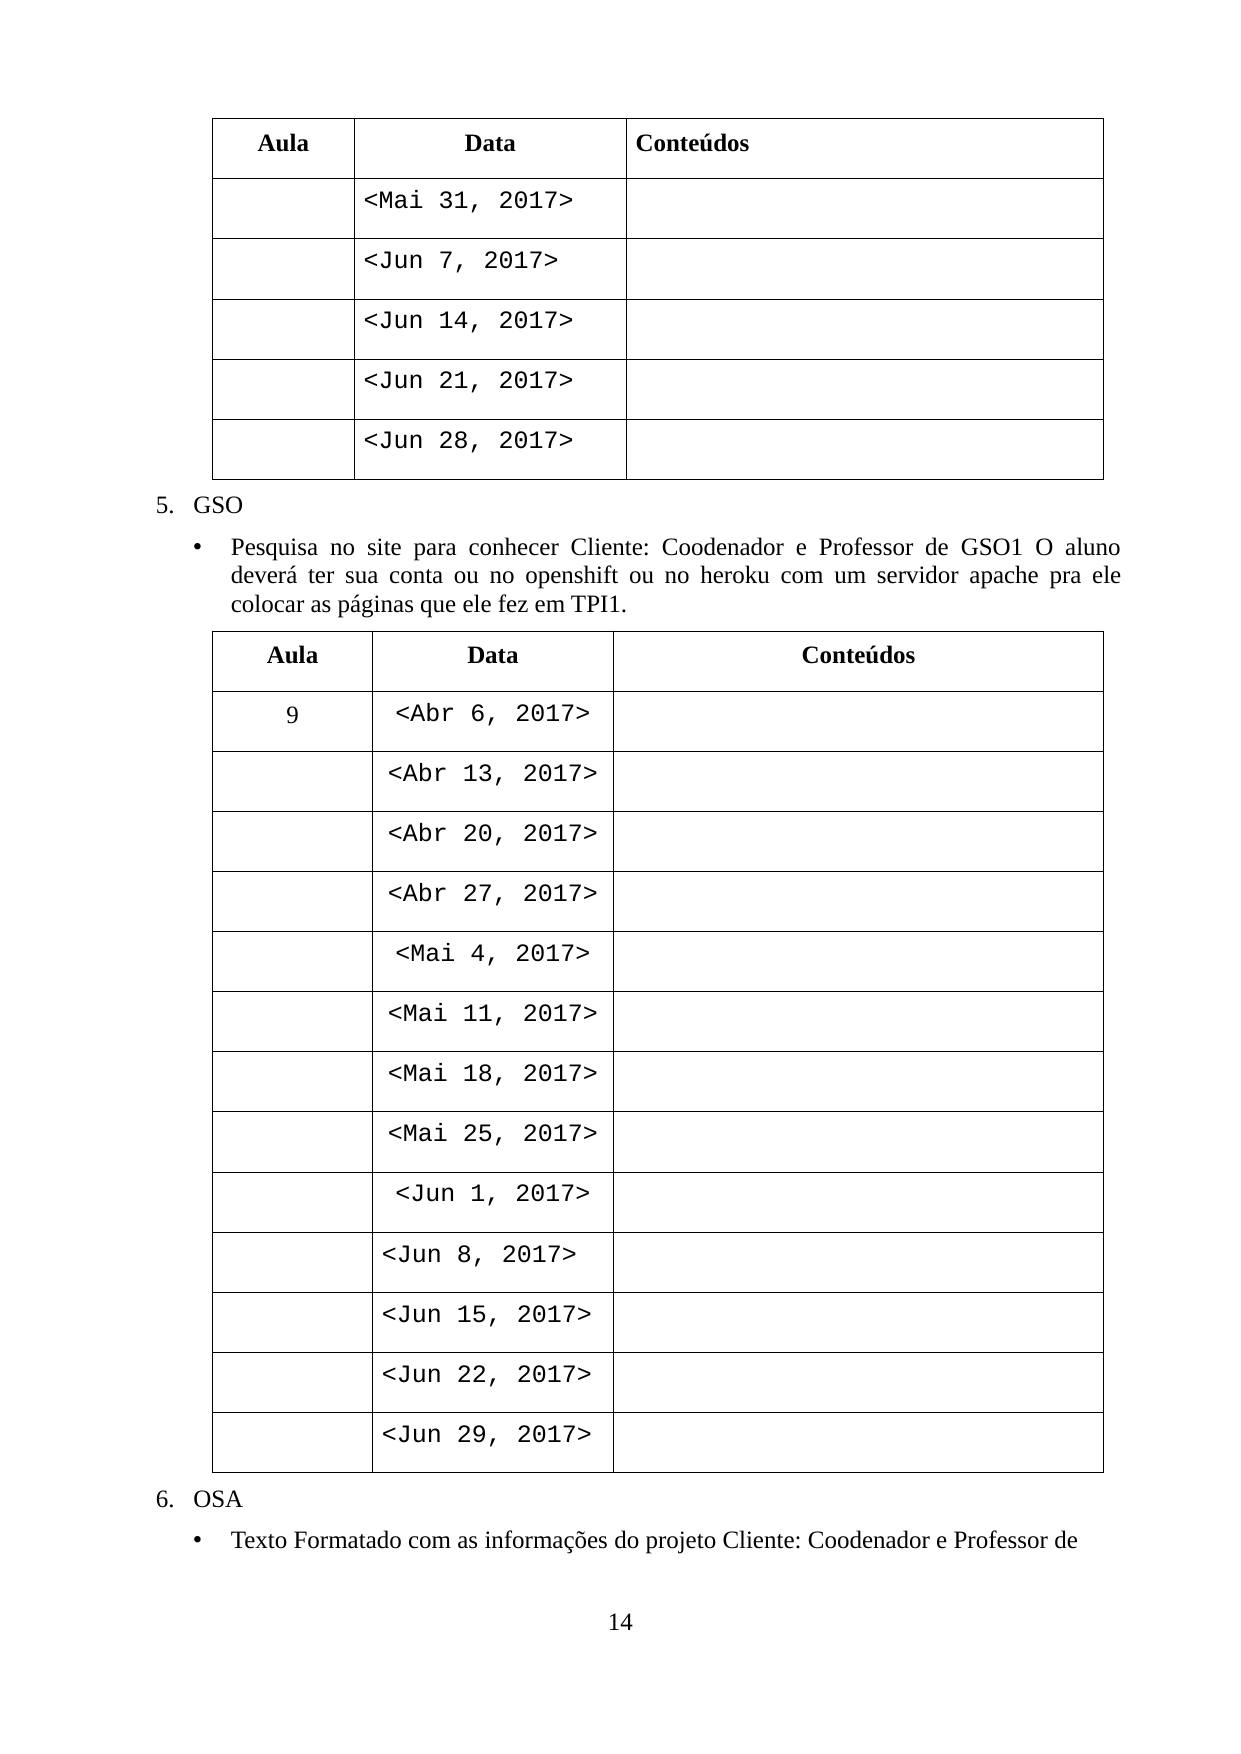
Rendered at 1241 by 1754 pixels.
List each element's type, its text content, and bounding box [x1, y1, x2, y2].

table_cell [627, 360, 1103, 419]
table_cell <Jun 21, 2017> [355, 360, 626, 419]
table_cell [614, 1112, 1103, 1172]
table_cell <Abr 13, 2017> [373, 752, 613, 811]
table_cell [213, 812, 372, 871]
table_cell <Jun 15, 2017> [373, 1293, 613, 1352]
table_header Data [355, 119, 626, 178]
table_cell <Mai 31, 2017> [355, 179, 626, 238]
table_cell <Jun 22, 2017> [373, 1353, 613, 1412]
list Pesquisa no site para conhecer Cliente: Coodenador e Professor de GSO1 O aluno deverá ter sua conta ou no openshift ou no heroku com um servidor apache pra ele colocar as páginas que ele fez em TPI1. [193, 532, 1122, 618]
table_cell [213, 752, 372, 811]
table_cell <Abr 20, 2017> [373, 812, 613, 871]
table_cell [614, 932, 1103, 991]
table_header Conteúdos [614, 632, 1103, 691]
table_cell [213, 179, 354, 238]
table_header Data [373, 632, 613, 691]
table_cell <Jun 1, 2017> [373, 1173, 613, 1232]
table_cell [213, 992, 372, 1051]
table_cell [614, 1233, 1103, 1292]
table_cell [614, 692, 1103, 751]
table_cell [614, 1413, 1103, 1472]
table_cell [213, 1233, 372, 1292]
table_header Aula [213, 632, 372, 691]
table_header Aula [213, 119, 354, 178]
table_cell [614, 1052, 1103, 1111]
table_cell [213, 1293, 372, 1352]
table_cell [627, 179, 1103, 238]
table_cell [213, 420, 354, 479]
table_cell [213, 239, 354, 298]
table_cell <Abr 6, 2017> [373, 692, 613, 751]
table_cell <Jun 8, 2017> [373, 1233, 613, 1292]
table_cell [627, 420, 1103, 479]
table_cell [213, 1173, 372, 1232]
table_cell <Jun 7, 2017> [355, 239, 626, 298]
list GSO [156, 491, 1122, 519]
table_cell <Jun 14, 2017> [355, 300, 626, 358]
table_cell [213, 300, 354, 358]
table_cell <Mai 4, 2017> [373, 932, 613, 991]
table_cell <Mai 25, 2017> [373, 1112, 613, 1172]
table_cell <Mai 11, 2017> [373, 992, 613, 1051]
table_cell [213, 1413, 372, 1472]
list Texto Formatado com as informações do projeto Cliente: Coodenador e Professor de OSA [193, 1525, 1122, 1554]
list OSA [156, 1484, 1122, 1513]
table_cell [213, 360, 354, 419]
table_cell [627, 300, 1103, 358]
table_cell [614, 1173, 1103, 1232]
table_cell [614, 992, 1103, 1051]
table_cell [614, 872, 1103, 931]
table_cell [213, 1353, 372, 1412]
table_cell <Jun 28, 2017> [355, 420, 626, 479]
table_cell [213, 932, 372, 991]
table_cell <Abr 27, 2017> [373, 872, 613, 931]
table_cell [614, 1293, 1103, 1352]
table_cell [213, 872, 372, 931]
table_cell [614, 752, 1103, 811]
table_header Conteúdos [627, 119, 1103, 178]
table_cell [627, 239, 1103, 298]
table_cell [614, 812, 1103, 871]
table_cell 9 [213, 692, 372, 751]
table_cell <Jun 29, 2017> [373, 1413, 613, 1472]
table_cell [213, 1112, 372, 1172]
table_cell <Mai 18, 2017> [373, 1052, 613, 1111]
table_cell [614, 1353, 1103, 1412]
table_cell [213, 1052, 372, 1111]
